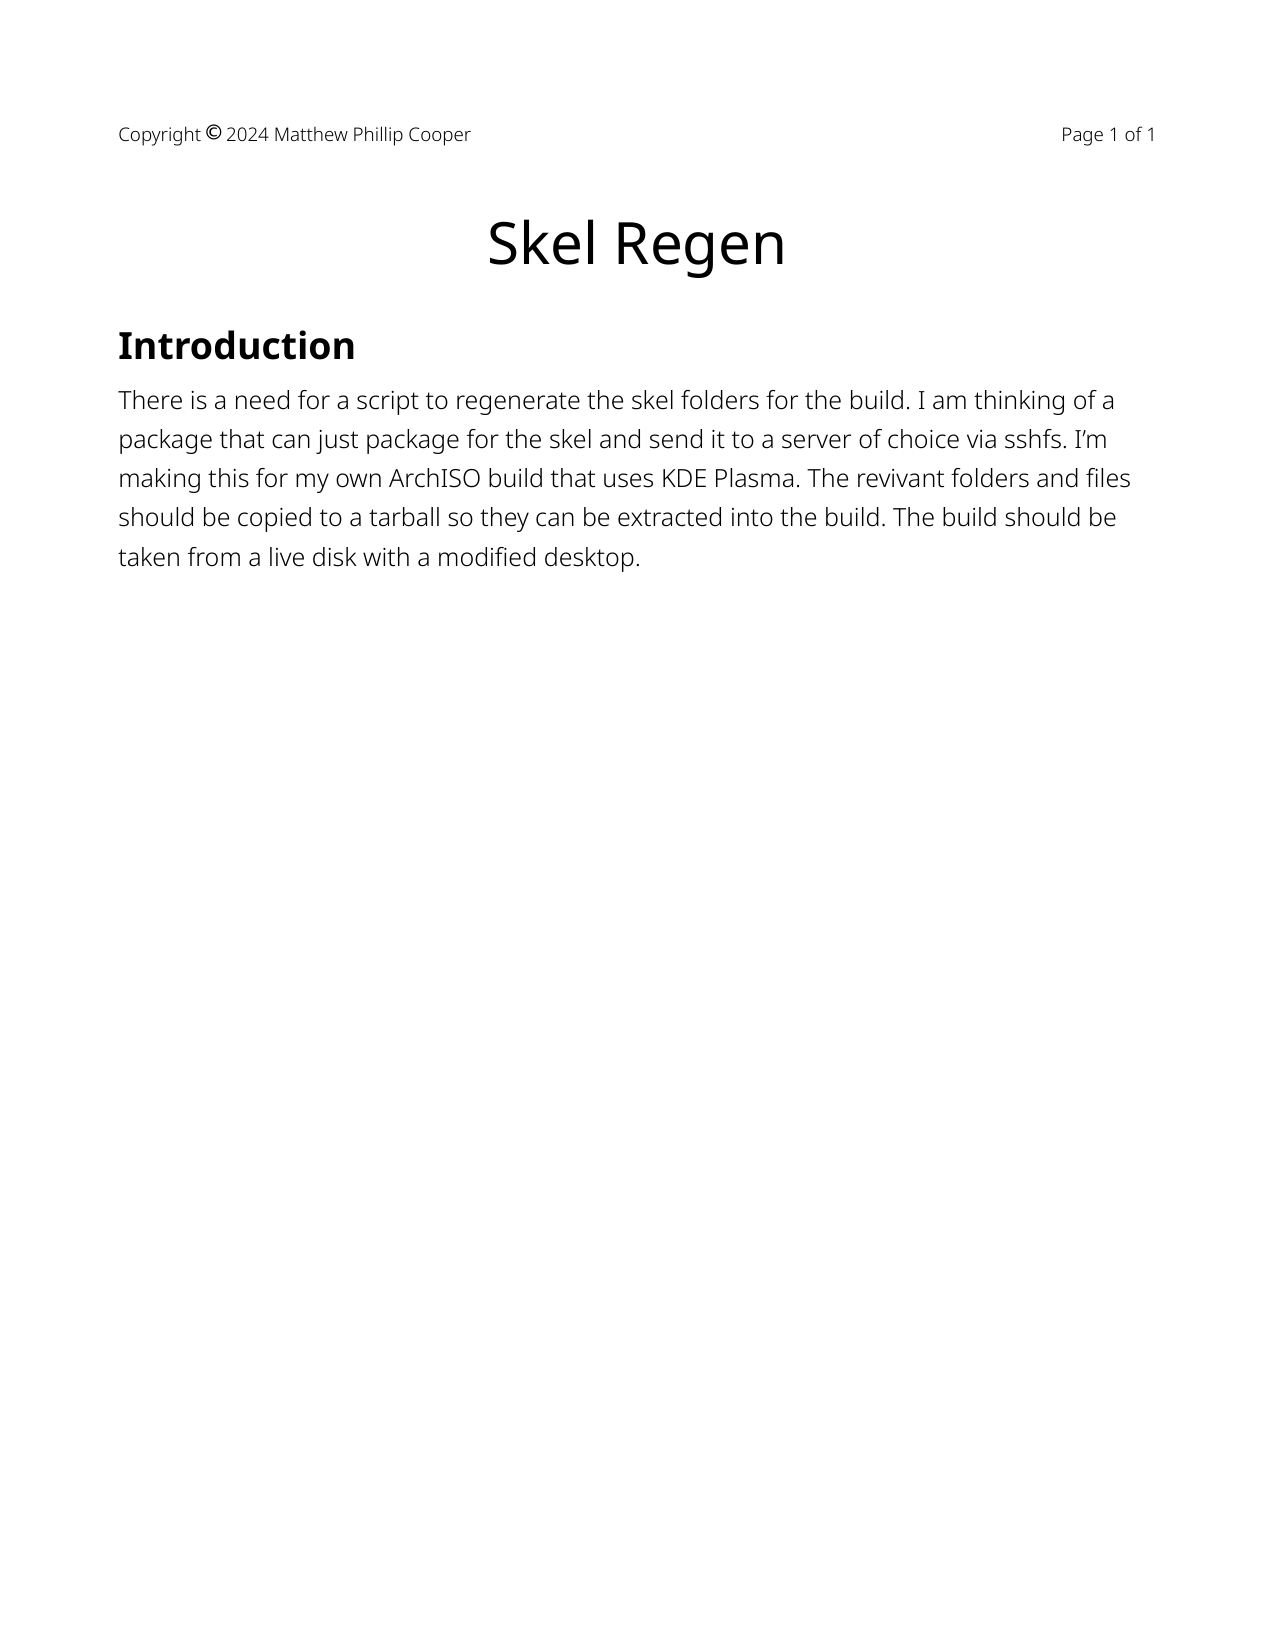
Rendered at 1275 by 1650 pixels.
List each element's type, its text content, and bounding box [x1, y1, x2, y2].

subtitle Introduction [118, 319, 1157, 370]
text There is a need for a script to regenerate the skel folders for the build. I am thinking of a package that can just package for the skel and send it to a server of choice via sshfs. I’m making this for my own ArchISO build that uses KDE Plasma. The revivant folders and files should be copied to a tarball so they can be extracted into the build. The build should be taken from a live disk with a modified desktop. [118, 382, 1157, 573]
title Skel Regen [118, 202, 1157, 281]
